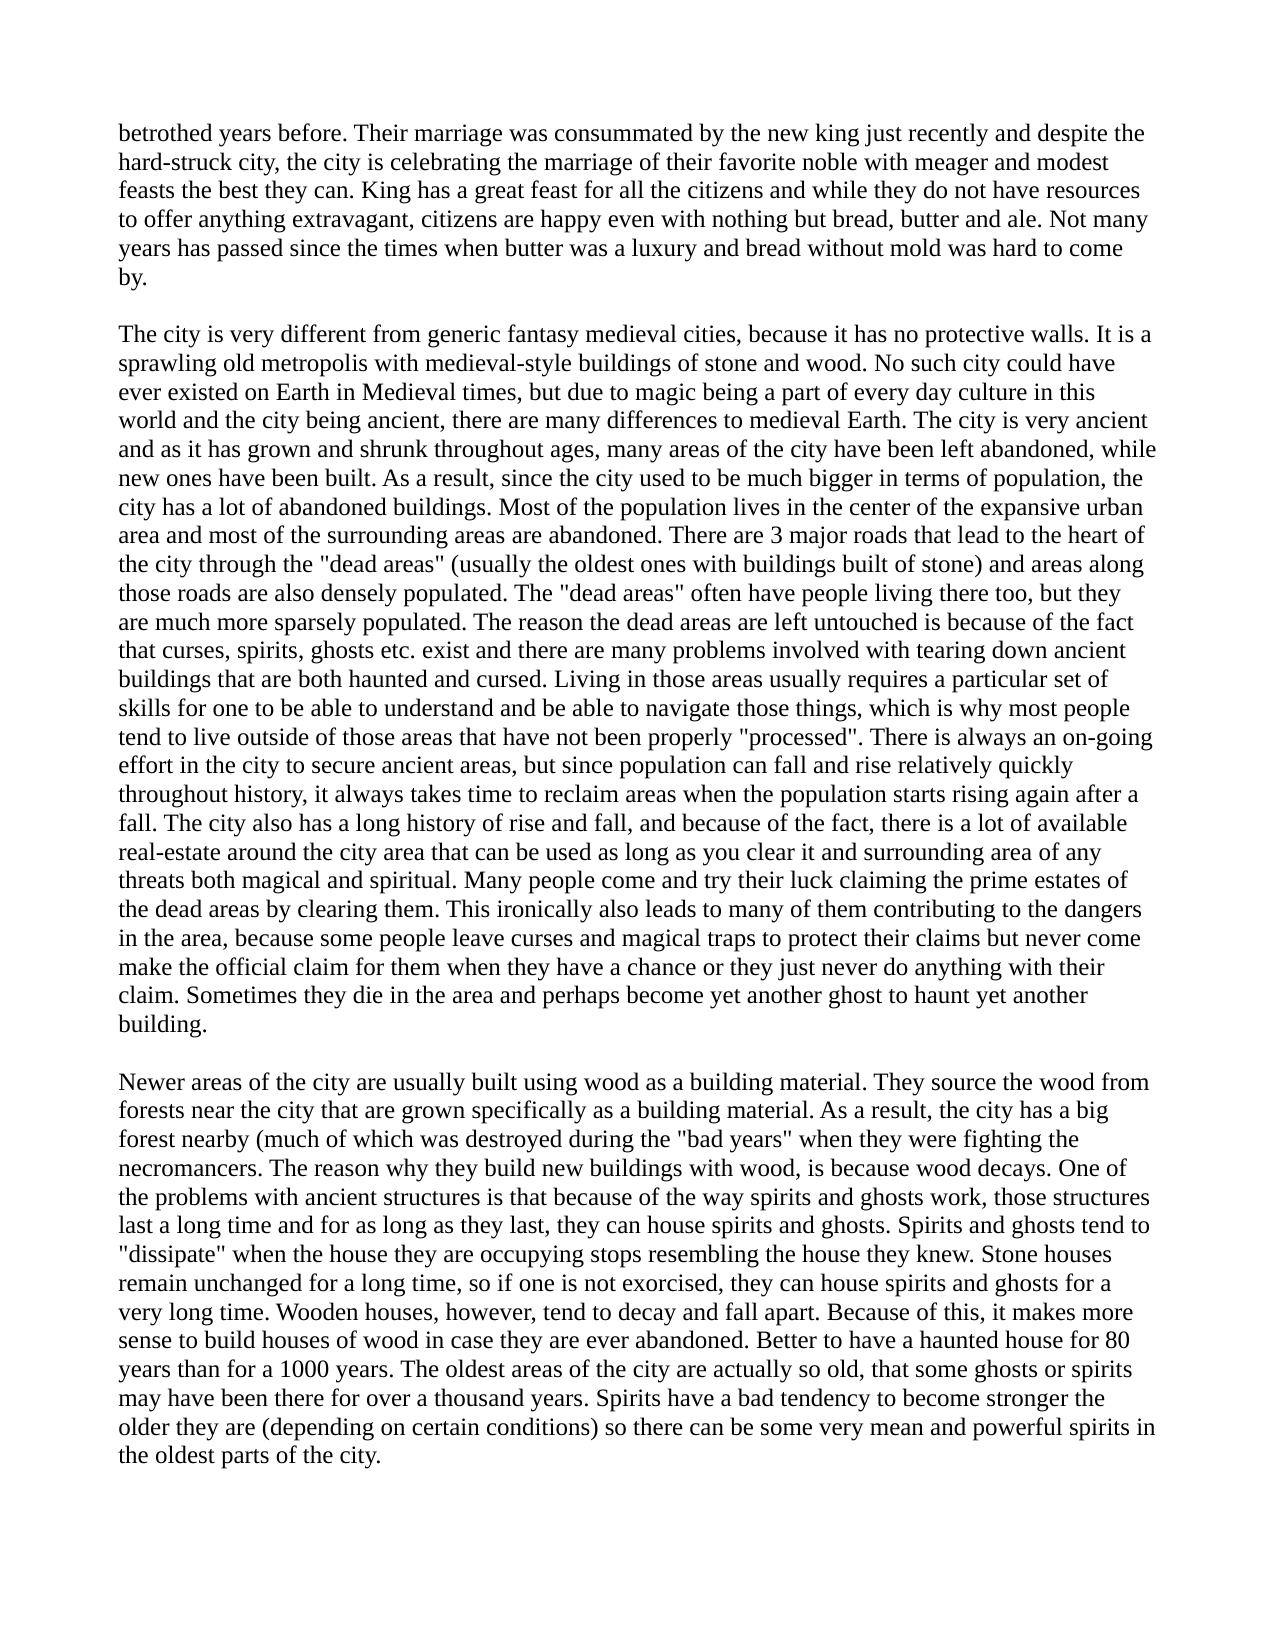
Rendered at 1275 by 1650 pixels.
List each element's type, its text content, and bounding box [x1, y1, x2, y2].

text The city is very different from generic fantasy medieval cities, because it has no protective walls. It is a sprawling old metropolis with medieval-style buildings of stone and wood. No such city could have ever existed on Earth in Medieval times, but due to magic being a part of every day culture in this world and the city being ancient, there are many differences to medieval Earth. The city is very ancient and as it has grown and shrunk throughout ages, many areas of the city have been left abandoned, while new ones have been built. As a result, since the city used to be much bigger in terms of population, the city has a lot of abandoned buildings. Most of the population lives in the center of the expansive urban area and most of the surrounding areas are abandoned. There are 3 major roads that lead to the heart of the city through the "dead areas" (usually the oldest ones with buildings built of stone) and areas along those roads are also densely populated. The "dead areas" often have people living there too, but they are much more sparsely populated. The reason the dead areas are left untouched is because of the fact that curses, spirits, ghosts etc. exist and there are many problems involved with tearing down ancient buildings that are both haunted and cursed. Living in those areas usually requires a particular set of skills for one to be able to understand and be able to navigate those things, which is why most people tend to live outside of those areas that have not been properly "processed". There is always an on-going effort in the city to secure ancient areas, but since population can fall and rise relatively quickly throughout history, it always takes time to reclaim areas when the population starts rising again after a fall. The city also has a long history of rise and fall, and because of the fact, there is a lot of available real-estate around the city area that can be used as long as you clear it and surrounding area of any threats both magical and spiritual. Many people come and try their luck claiming the prime estates of the dead areas by clearing them. This ironically also leads to many of them contributing to the dangers in the area, because some people leave curses and magical traps to protect their claims but never come make the official claim for them when they have a chance or they just never do anything with their claim. Sometimes they die in the area and perhaps become yet another ghost to haunt yet another building. [118, 319, 1157, 1038]
text Newer areas of the city are usually built using wood as a building material. They source the wood from forests near the city that are grown specifically as a building material. As a result, the city has a big forest nearby (much of which was destroyed during the "bad years" when they were fighting the necromancers. The reason why they build new buildings with wood, is because wood decays. One of the problems with ancient structures is that because of the way spirits and ghosts work, those structures last a long time and for as long as they last, they can house spirits and ghosts. Spirits and ghosts tend to "dissipate" when the house they are occupying stops resembling the house they knew. Stone houses remain unchanged for a long time, so if one is not exorcised, they can house spirits and ghosts for a very long time. Wooden houses, however, tend to decay and fall apart. Because of this, it makes more sense to build houses of wood in case they are ever abandoned. Better to have a haunted house for 80 years than for a 1000 years. The oldest areas of the city are actually so old, that some ghosts or spirits may have been there for over a thousand years. Spirits have a bad tendency to become stronger the older they are (depending on certain conditions) so there can be some very mean and powerful spirits in the oldest parts of the city. [118, 1067, 1157, 1469]
text betrothed years before. Their marriage was consummated by the new king just recently and despite the hard-struck city, the city is celebrating the marriage of their favorite noble with meager and modest feasts the best they can. King has a great feast for all the citizens and while they do not have resources to offer anything extravagant, citizens are happy even with nothing but bread, butter and ale. Not many years has passed since the times when butter was a luxury and bread without mold was hard to come by. [118, 118, 1157, 291]
